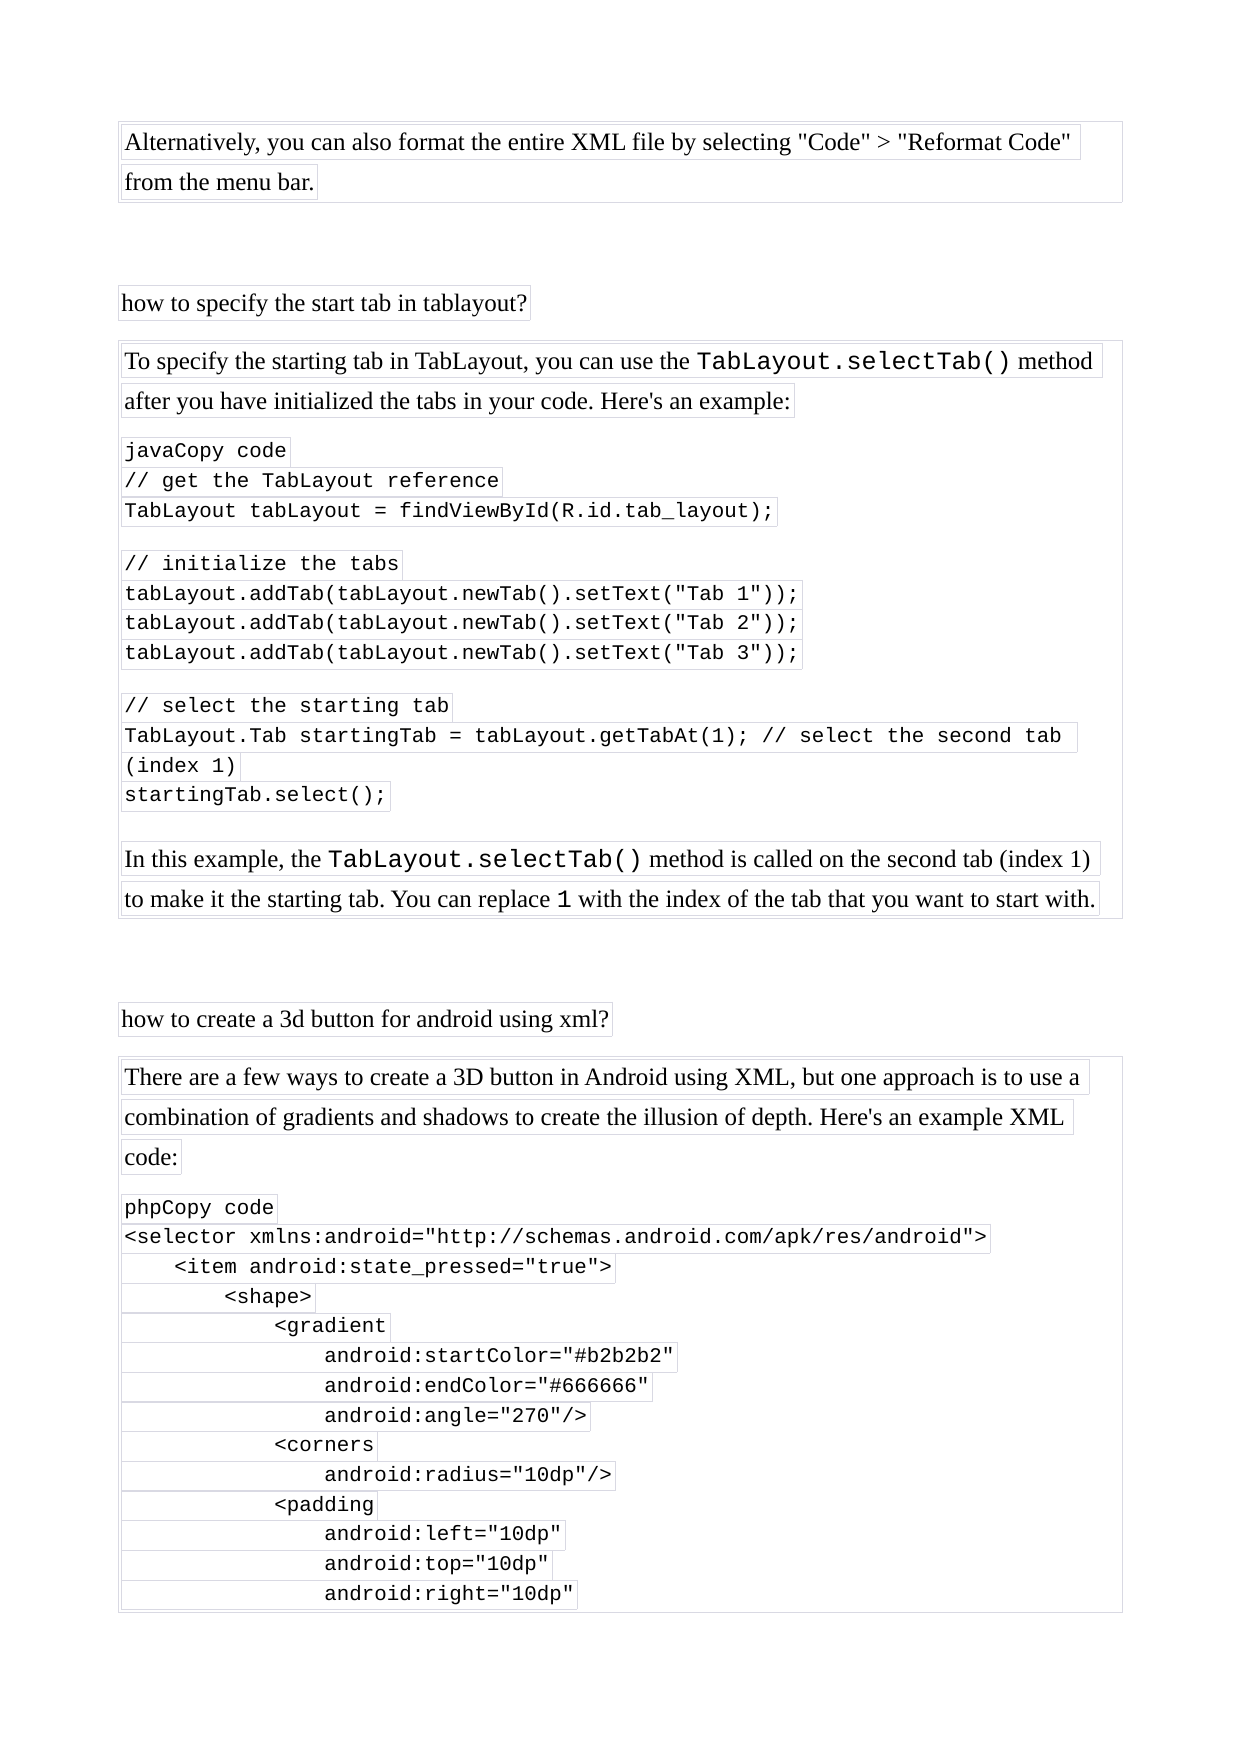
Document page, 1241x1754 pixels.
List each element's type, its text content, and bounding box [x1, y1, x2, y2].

text TabLayout.Tab startingTab = tabLayout.getTabAt(1); // select the second tab (index 1) [122, 753, 240, 778]
text android:endColor="#666666" [122, 1373, 652, 1398]
text To specify the starting tab in TabLayout, you can use the TabLayout.selectTab() method after you have initialized the tabs in your code. Here's an example: [119, 341, 1122, 417]
text android:top="10dp" [122, 1547, 1122, 1577]
text android:startColor="#b2b2b2" [122, 1343, 677, 1369]
text android:angle="270"/> [122, 1403, 590, 1428]
text [803, 606, 1122, 636]
text <padding [122, 1492, 377, 1517]
text <item android:state_pressed="true"> [122, 1250, 1122, 1280]
text [591, 1398, 1122, 1428]
text <gradient [122, 1314, 390, 1339]
text <shape> [122, 1280, 1122, 1309]
text TabLayout tabLayout = findViewById(R.id.tab_layout); [503, 494, 1122, 526]
text <gradient [316, 1309, 1122, 1339]
text startingTab.select(); [241, 778, 1122, 811]
text android:startColor="#b2b2b2" [391, 1339, 1122, 1369]
text // get the TabLayout reference [291, 464, 1122, 494]
text android:right="10dp" [119, 1577, 1122, 1612]
text TabLayout.Tab startingTab = tabLayout.getTabAt(1); // select the second tab (index 1) [122, 723, 1077, 752]
text [653, 1369, 1122, 1398]
text tabLayout.addTab(tabLayout.newTab().setText("Tab 3")); [122, 640, 802, 669]
text startingTab.select(); [122, 782, 390, 811]
text <selector xmlns:android="http://schemas.android.com/apk/res/android"> [122, 1225, 990, 1250]
text <corners [122, 1428, 1122, 1458]
text [378, 1488, 1122, 1517]
text TabLayout.Tab startingTab = tabLayout.getTabAt(1); // select the second tab (index 1) [241, 719, 1122, 778]
text There are a few ways to create a 3D button in Android using XML, but one approach is to use a combination of gradients and shadows to create the illusion of depth. Here's an example XML code: [119, 1057, 1122, 1174]
text [803, 636, 1122, 669]
text phpCopy code [119, 1191, 1122, 1220]
text <selector xmlns:android="http://schemas.android.com/apk/res/android"> [278, 1220, 1122, 1250]
text android:left="10dp" [378, 1517, 1122, 1547]
text javaCopy code [119, 434, 1122, 464]
text [531, 285, 1122, 320]
text tabLayout.addTab(tabLayout.newTab().setText("Tab 1")); [122, 581, 802, 606]
text tabLayout.addTab(tabLayout.newTab().setText("Tab 2")); [122, 610, 802, 636]
text In this example, the TabLayout.selectTab() method is called on the second tab (index 1) to make it the starting tab. You can replace 1 with the index of the tab that you want to start with. [119, 838, 1122, 918]
text Alternatively, you can also format the entire XML file by selecting "Code" > "Reformat Code" from the menu bar. [119, 122, 1122, 202]
text tabLayout.addTab(tabLayout.newTab().setText("Tab 1")); [403, 577, 1122, 606]
text how to specify the start tab in tablayout? [119, 286, 530, 320]
text android:left="10dp" [122, 1521, 565, 1547]
text TabLayout tabLayout = findViewById(R.id.tab_layout); [122, 498, 777, 526]
text [613, 1002, 1122, 1036]
text how to create a 3d button for android using xml? [119, 1003, 612, 1036]
text // select the starting tab [119, 689, 1122, 719]
text // initialize the tabs [119, 547, 1122, 577]
text android:radius="10dp"/> [378, 1458, 1122, 1488]
text // get the TabLayout reference [122, 468, 502, 494]
text android:radius="10dp"/> [122, 1462, 615, 1488]
